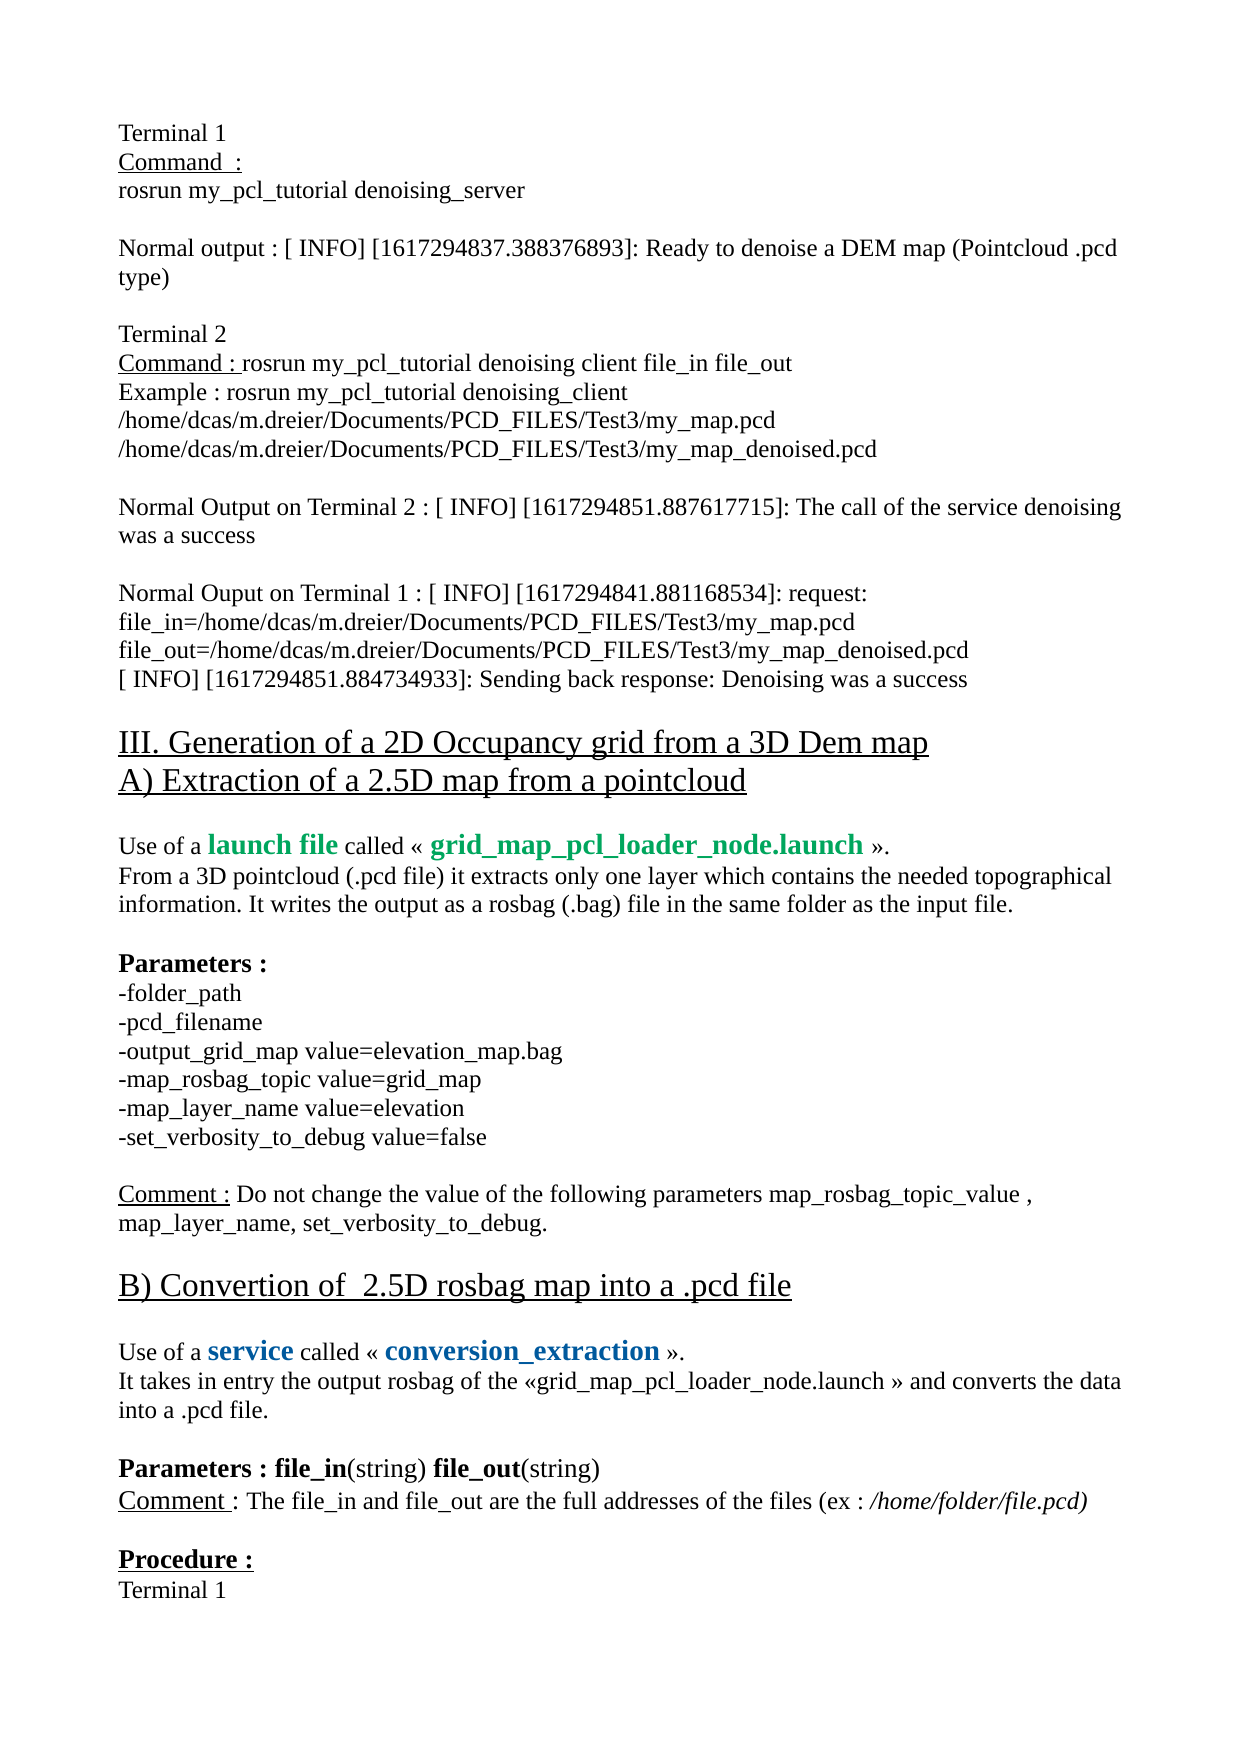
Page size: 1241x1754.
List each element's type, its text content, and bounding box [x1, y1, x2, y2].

text It takes in entry the output rosbag of the «grid_map_pcl_loader_node.launch » and converts the data into a .pcd file. [118, 1366, 1122, 1424]
text Terminal 2 [118, 319, 1122, 348]
text Normal Output on Terminal 2 : [ INFO] [1617294851.887617715]: The call of the service denoising was a success [118, 492, 1122, 549]
text Terminal 1 [118, 118, 1122, 147]
text From a 3D pointcloud (.pcd file) it extracts only one layer which contains the needed topographical information. It writes the output as a rosbag (.bag) file in the same folder as the input file. [118, 861, 1122, 918]
text A) Extraction of a 2.5D map from a pointcloud [118, 760, 1122, 798]
text -set_verbosity_to_debug value=false [118, 1122, 1122, 1151]
text Procedure : [118, 1544, 1122, 1575]
text -output_grid_map value=elevation_map.bag -map_rosbag_topic value=grid_map [118, 1036, 1122, 1093]
text Terminal 1 [118, 1575, 1122, 1603]
text Command : rosrun my_pcl_tutorial denoising_server Normal output : [ INFO] [1617294837.388376893]: Ready to denoise a DEM map (Pointcloud .pcd type) [118, 147, 1122, 291]
text Normal Ouput on Terminal 1 : [ INFO] [1617294841.881168534]: request: file_in=/home/dcas/m.dreier/Documents/PCD_FILES/Test3/my_map.pcd file_out=/home/dcas/m.dreier/Documents/PCD_FILES/Test3/my_map_denoised.pcd [118, 578, 1122, 664]
text Comment : Do not change the value of the following parameters map_rosbag_topic_value , map_layer_name, set_verbosity_to_debug. [118, 1179, 1122, 1237]
text Command : rosrun my_pcl_tutorial denoising client file_in file_out Example : rosrun my_pcl_tutorial denoising_client /home/dcas/m.dreier/Documents/PCD_FILES/Test3/my_map.pcd /home/dcas/m.dreier/Documents/PCD_FILES/Test3/my_map_denoised.pcd [118, 348, 1122, 492]
text [ INFO] [1617294851.884734933]: Sending back response: Denoising was a success III. Generation of a 2D Occupancy grid from a 3D Dem map [118, 664, 1122, 760]
text Parameters : file_in(string) file_out(string) [118, 1424, 1122, 1484]
text Parameters : [118, 918, 1122, 978]
text -map_layer_name value=elevation [118, 1093, 1122, 1122]
text Comment : The file_in and file_out are the full addresses of the files (ex : /home/folder/file.pcd) [118, 1484, 1122, 1515]
text -folder_path -pcd_filename [118, 978, 1122, 1036]
text Use of a launch file called « grid_map_pcl_loader_node.launch ». [118, 798, 1122, 861]
text B) Convertion of 2.5D rosbag map into a .pcd file [118, 1266, 1122, 1304]
text Use of a service called « conversion_extraction ». [118, 1304, 1122, 1366]
